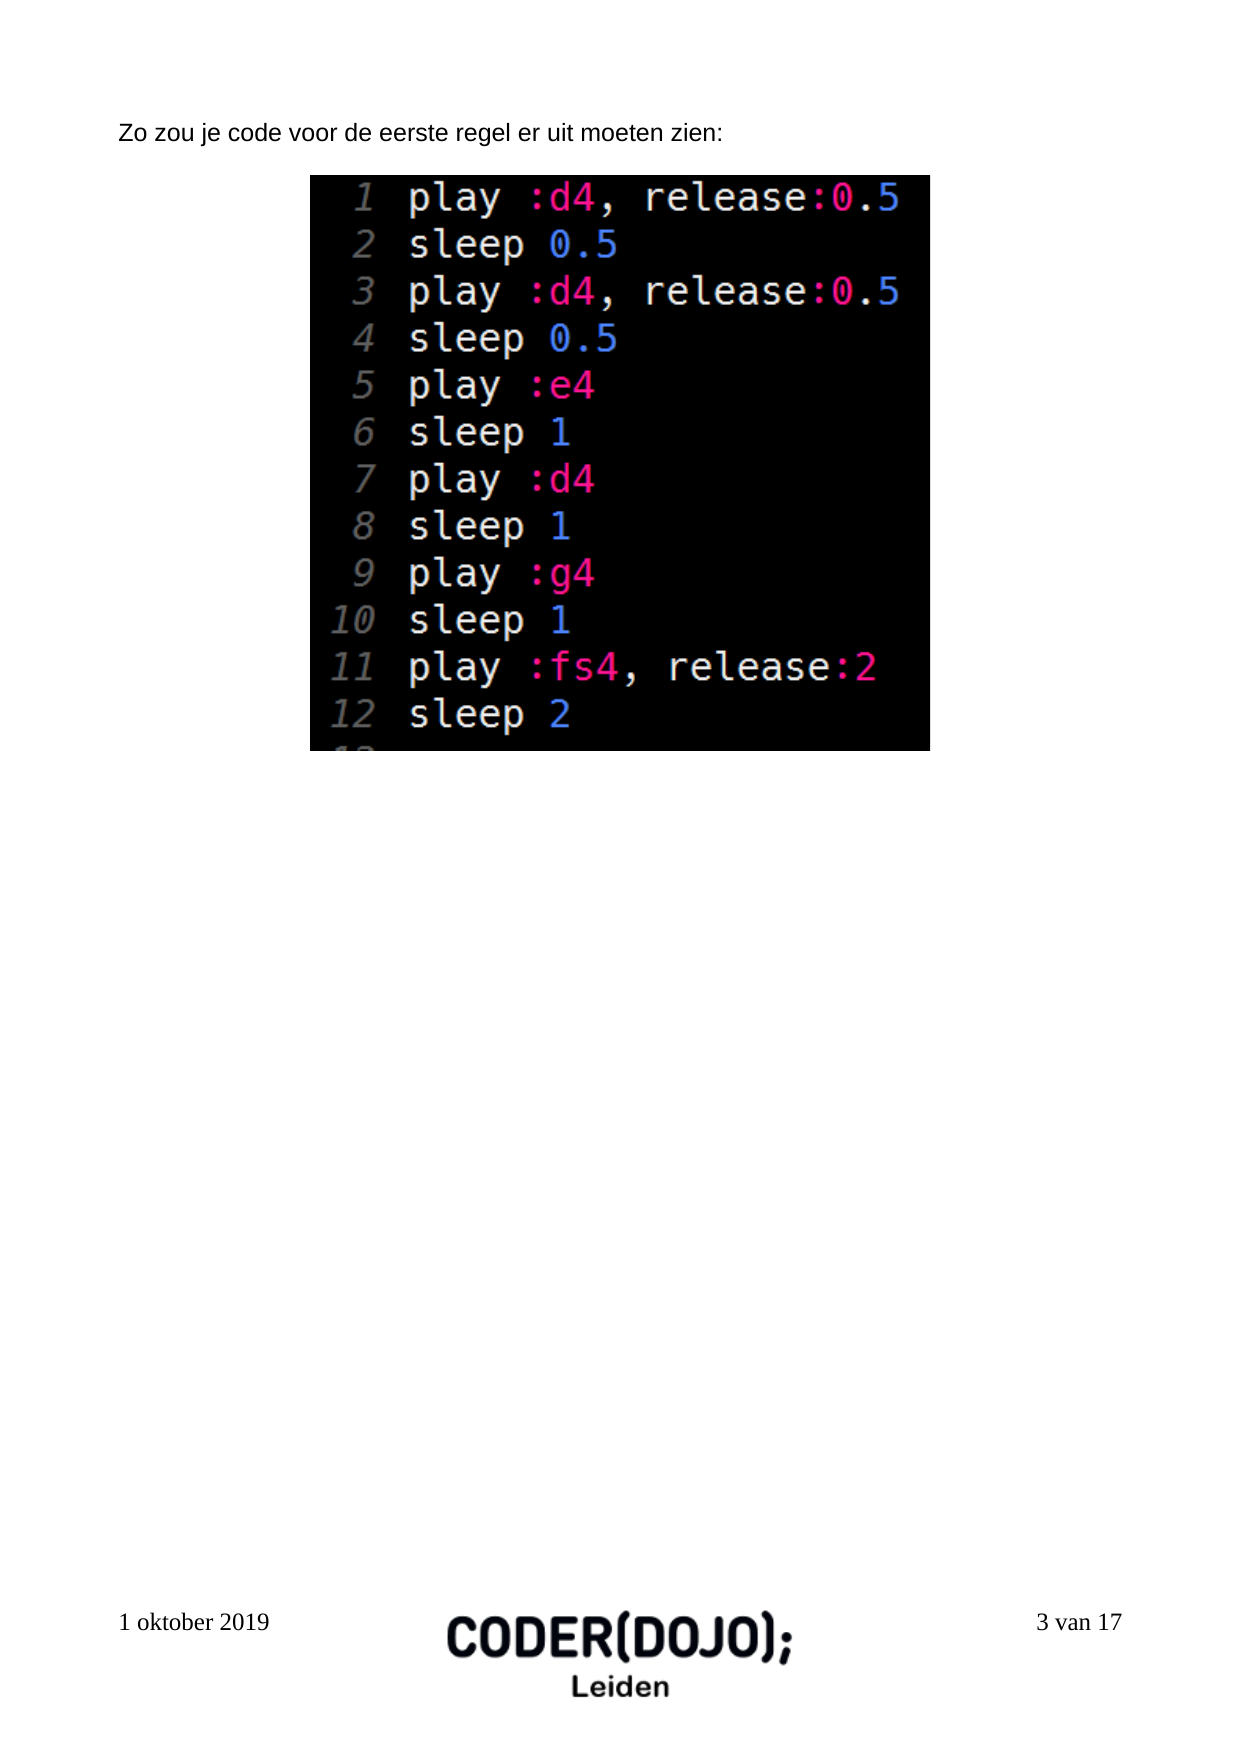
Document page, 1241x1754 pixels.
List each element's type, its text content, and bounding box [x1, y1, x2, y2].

picture [310, 175, 931, 751]
picture [445, 1608, 795, 1700]
text Zo zou je code voor de eerste regel er uit moeten zien: [118, 118, 1122, 147]
